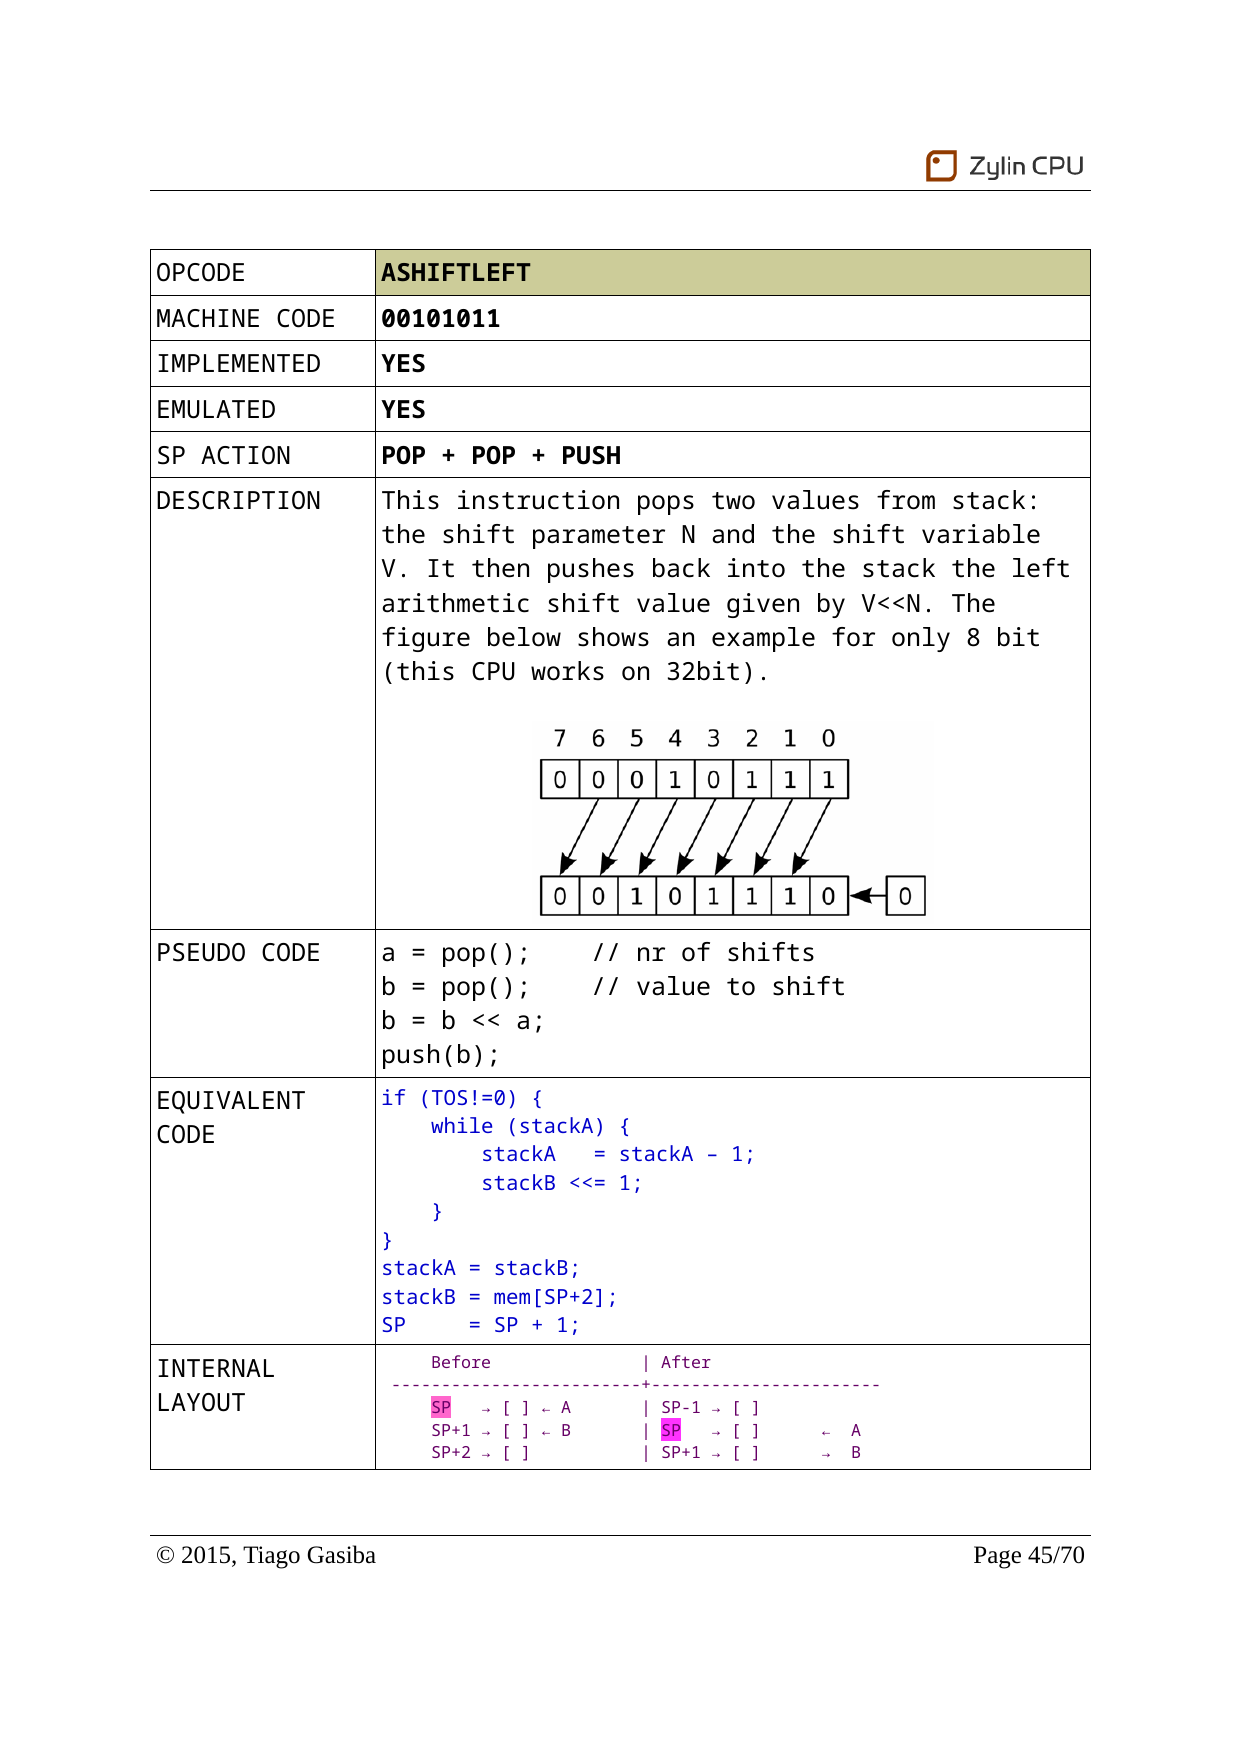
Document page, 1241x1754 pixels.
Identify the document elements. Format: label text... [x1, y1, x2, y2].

table_cell Before | After -------------------------+----------------------- SP → [ ] ← A | SP-1 → [ ] SP+1 → [ ] ← B | SP → [ ] ← A SP+2 → [ ] | SP+1 → [ ] → B [376, 1345, 1090, 1469]
table_cell INTERNAL LAYOUT [151, 1345, 375, 1469]
table_cell EQUIVALENT CODE [151, 1078, 375, 1344]
table_cell PSEUDO CODE [151, 930, 375, 1077]
table_cell DESCRIPTION [151, 478, 375, 929]
table_cell MACHINE CODE [151, 296, 375, 340]
table_cell 00101011 [376, 296, 1090, 340]
table_cell EMULATED [151, 387, 375, 431]
table_cell IMPLEMENTED [151, 341, 375, 386]
table_cell POP + POP + PUSH [376, 432, 1090, 477]
picture [531, 721, 934, 924]
table_header OPCODE [151, 250, 375, 295]
table_cell if (TOS!=0) { while (stackA) { stackA = stackA – 1; stackB <<= 1; } } stackA = stackB; stackB = mem[SP+2]; SP = SP + 1; [376, 1078, 1090, 1344]
table_cell YES [376, 387, 1090, 431]
table_cell YES [376, 341, 1090, 386]
table_header ASHIFTLEFT [376, 250, 1090, 295]
picture [922, 148, 1151, 185]
table_cell SP ACTION [151, 432, 375, 477]
table_cell This instruction pops two values from stack: the shift parameter N and the shift variable V. It then pushes back into the stack the left arithmetic shift value given by V<<N. The figure below shows an example for only 8 bit (this CPU works on 32bit). [376, 478, 1090, 929]
table_cell a = pop(); // nr of shifts b = pop(); // value to shift b = b << a; push(b); [376, 930, 1090, 1077]
